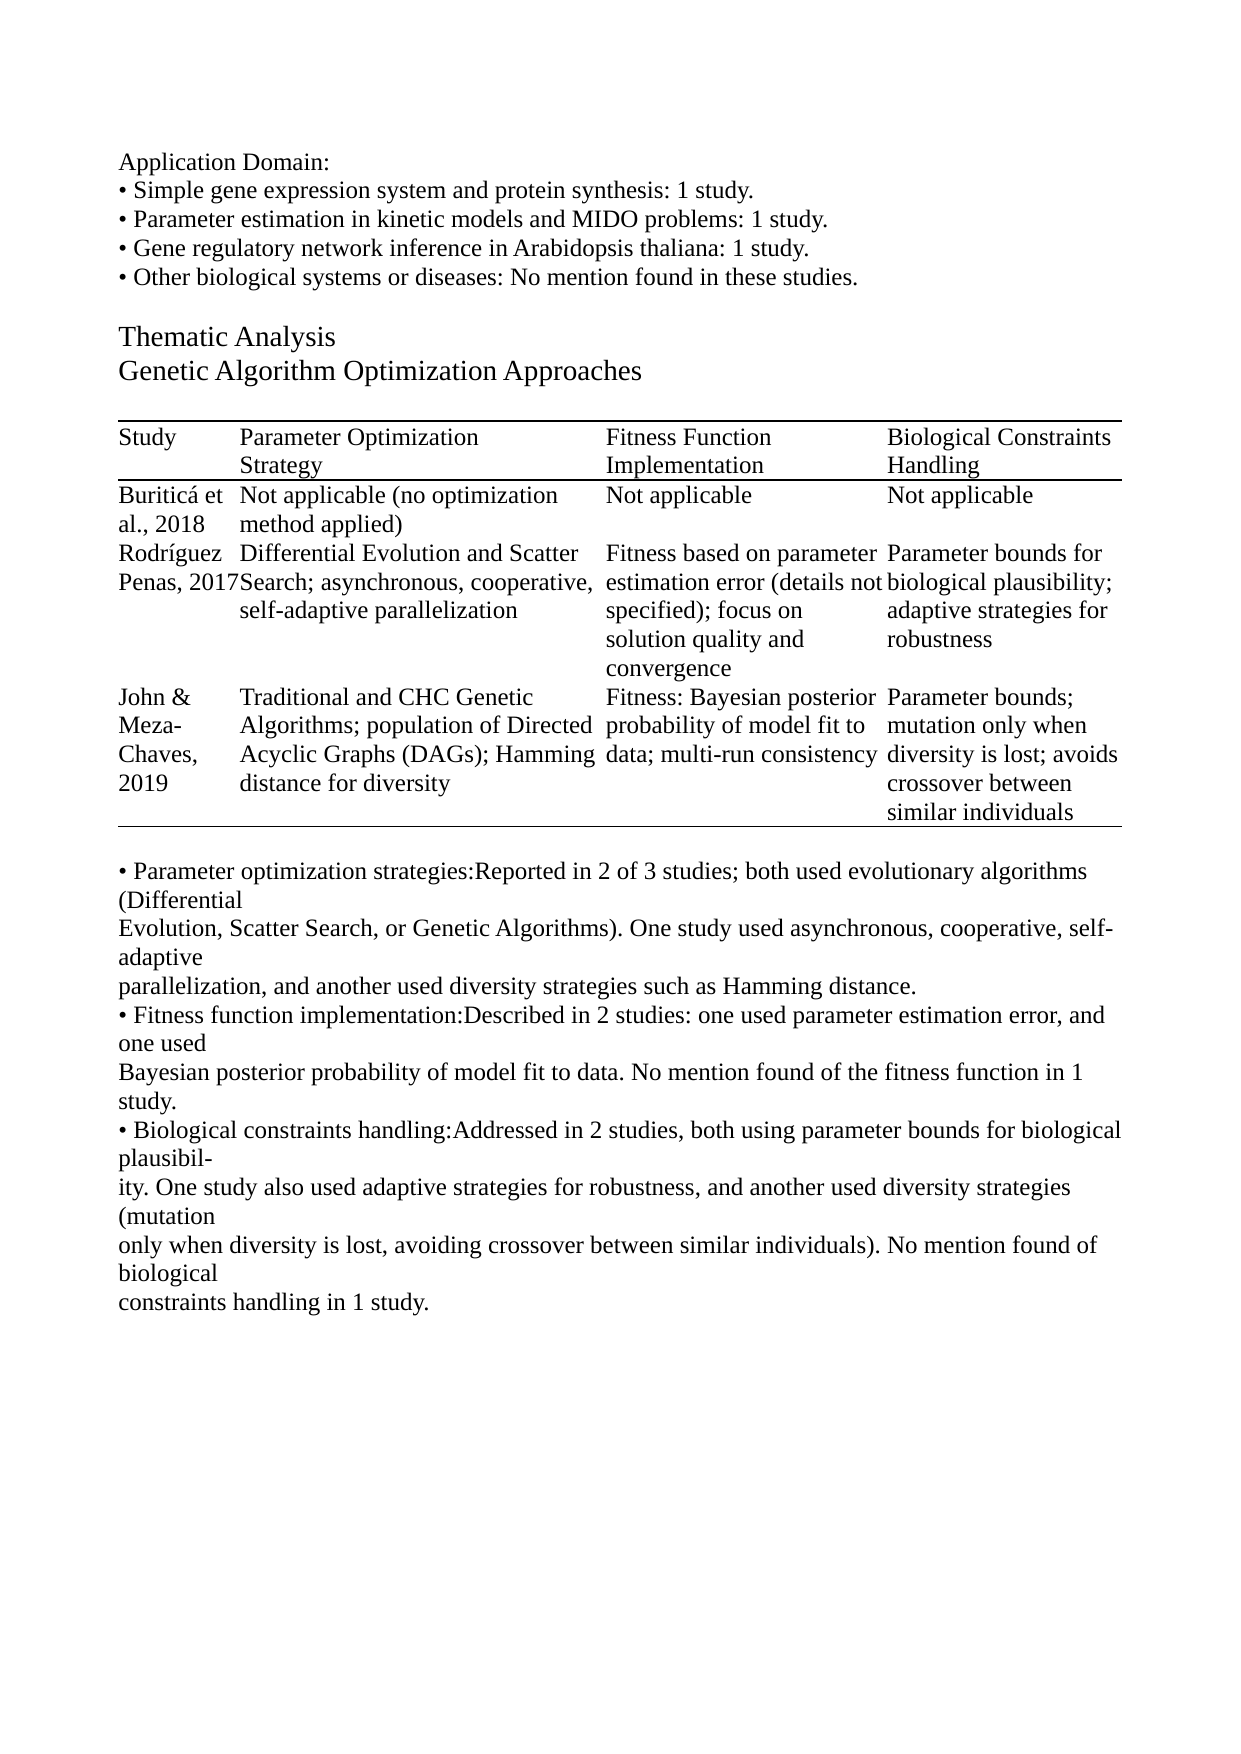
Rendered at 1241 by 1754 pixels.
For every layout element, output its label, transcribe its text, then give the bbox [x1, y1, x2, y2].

text Thematic Analysis [118, 319, 1122, 353]
table_cell Not applicable [887, 509, 1122, 538]
table_cell Traditional and CHC Genetic Algorithms; population of Directed Acyclic Graphs (DAGs); Hamming distance for diversity [239, 797, 606, 826]
text • Fitness function implementation:Described in 2 studies: one used parameter estimation error, and one used [118, 1000, 1122, 1057]
table_cell Rodríguez Penas, 2017 [118, 596, 239, 682]
table_cell John & Meza-Chaves, 2019 [118, 797, 239, 826]
text Bayesian posterior probability of model fit to data. No mention found of the fitness function in 1 study. [118, 1057, 1122, 1115]
table_cell Not applicable [606, 509, 887, 538]
table_header Study [118, 450, 239, 479]
text ity. One study also used adaptive strategies for robustness, and another used diversity strategies (mutation [118, 1172, 1122, 1230]
table_cell Parameter bounds for biological plausibility; adaptive strategies for robustness [887, 653, 1122, 682]
text constraints handling in 1 study. [118, 1287, 1122, 1316]
table_cell Differential Evolution and Scatter Search; asynchronous, cooperative, self-adaptive parallelization [239, 624, 606, 682]
text only when diversity is lost, avoiding crossover between similar individuals). No mention found of biological [118, 1230, 1122, 1287]
text • Parameter estimation in kinetic models and MIDO problems: 1 study. [118, 204, 1122, 233]
table_cell Fitness: Bayesian posterior probability of model fit to data; multi-run consistency [606, 768, 887, 826]
text parallelization, and another used diversity strategies such as Hamming distance. [118, 971, 1122, 1000]
text Genetic Algorithm Optimization Approaches [118, 353, 1122, 386]
text Application Domain: [118, 147, 1122, 176]
text • Other biological systems or diseases: No mention found in these studies. [118, 262, 1122, 291]
text • Biological constraints handling:Addressed in 2 studies, both using parameter bounds for biological plausibil- [118, 1115, 1122, 1172]
text Evolution, Scatter Search, or Genetic Algorithms). One study used asynchronous, cooperative, self-adaptive [118, 913, 1122, 971]
text • Parameter optimization strategies:Reported in 2 of 3 studies; both used evolutionary algorithms (Differential [118, 856, 1122, 913]
text • Gene regulatory network inference in Arabidopsis thaliana: 1 study. [118, 233, 1122, 262]
text • Simple gene expression system and protein synthesis: 1 study. [118, 176, 1122, 204]
